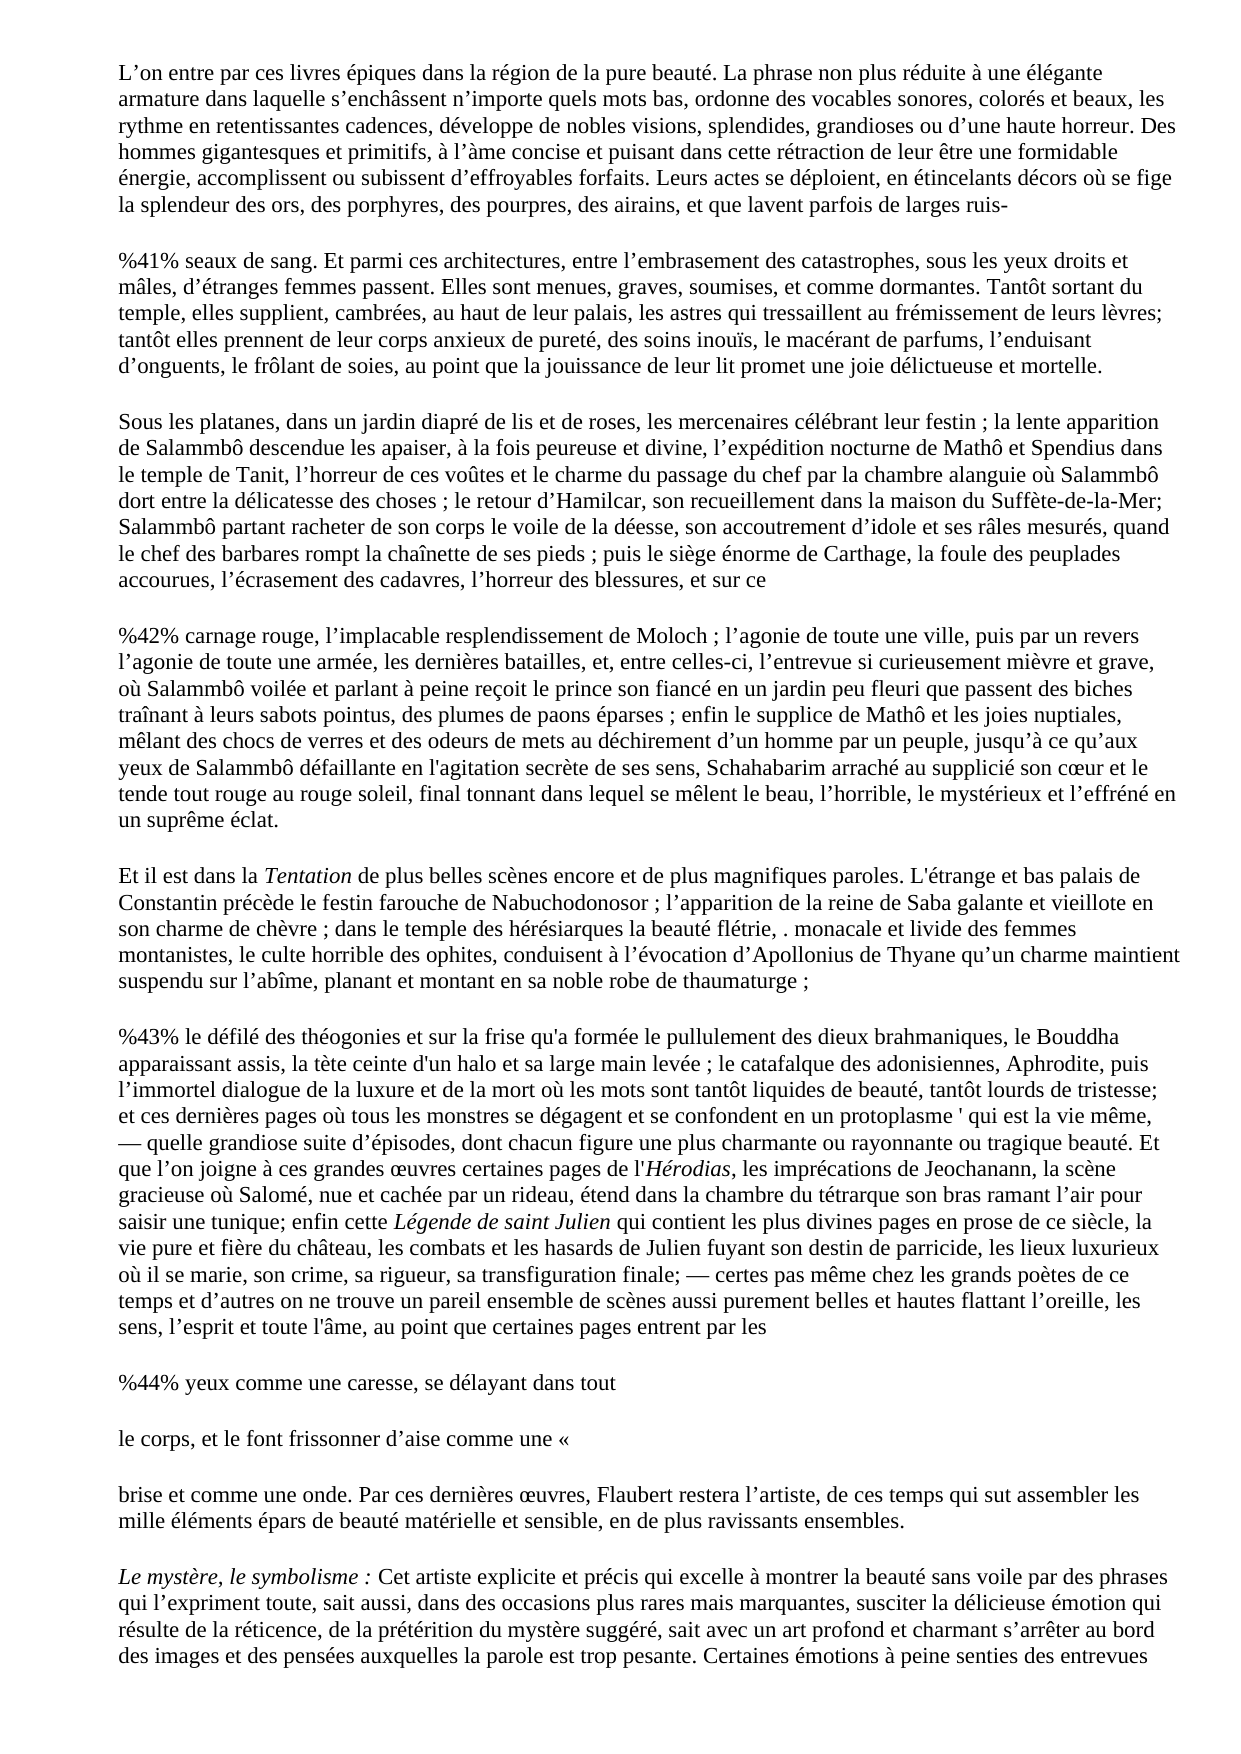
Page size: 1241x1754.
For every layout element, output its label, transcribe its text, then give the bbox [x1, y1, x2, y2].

text le corps, et le font frissonner d’aise comme une « [118, 1425, 1181, 1451]
text Sous les platanes, dans un jardin diapré de lis et de roses, les mercenaires célébrant leur festin ; la lente apparition de Salammbô descendue les apaiser, à la fois peureuse et divine, l’expédition nocturne de Mathô et Spendius dans le temple de Tanit, l’horreur de ces voûtes et le charme du passage du chef par la chambre alanguie où Salammbô dort entre la délicatesse des choses ; le retour d’Hamilcar, son recueillement dans la maison du Suffète-de-la-Mer; Salammbô partant racheter de son corps le voile de la déesse, son accoutrement d’idole et ses râles mesurés, quand le chef des barbares rompt la chaînette de ses pieds ; puis le siège énorme de Carthage, la foule des peuplades accourues, l’écrasement des cadavres, l’horreur des blessures, et sur ce [118, 408, 1181, 592]
text brise et comme une onde. Par ces dernières œuvres, Flaubert restera l’artiste, de ces temps qui sut assembler les mille éléments épars de beauté matérielle et sensible, en de plus ravissants ensembles. [118, 1481, 1181, 1533]
text %41% seaux de sang. Et parmi ces architectures, entre l’embrasement des catastrophes, sous les yeux droits et mâles, d’étranges femmes passent. Elles sont menues, graves, soumises, et comme dormantes. Tantôt sortant du temple, elles supplient, cambrées, au haut de leur palais, les astres qui tressaillent au frémissement de leurs lèvres; tantôt elles prennent de leur corps anxieux de pureté, des soins inouïs, le macérant de parfums, l’enduisant d’onguents, le frôlant de soies, au point que la jouissance de leur lit promet une joie délictueuse et mortelle. [118, 247, 1181, 378]
text L’on entre par ces livres épiques dans la région de la pure beauté. La phrase non plus réduite à une élégante armature dans laquelle s’enchâssent n’importe quels mots bas, ordonne des vocables sonores, colorés et beaux, les rythme en retentissantes cadences, développe de nobles visions, splendides, grandioses ou d’une haute horreur. Des hommes gigantesques et primitifs, à l’àme concise et puisant dans cette rétraction de leur être une formidable énergie, accomplissent ou subissent d’effroyables forfaits. Leurs actes se déploient, en étincelants décors où se fige la splendeur des ors, des porphyres, des pourpres, des airains, et que lavent parfois de larges ruis- [118, 59, 1181, 217]
text Et il est dans la Tentation de plus belles scènes encore et de plus magnifiques paroles. L'étrange et bas palais de Constantin précède le festin farouche de Nabuchodonosor ; l’apparition de la reine de Saba galante et vieillote en son charme de chèvre ; dans le temple des hérésiarques la beauté flétrie, . monacale et livide des femmes montanistes, le culte horrible des ophites, conduisent à l’évocation d’Apollonius de Thyane qu’un charme maintient suspendu sur l’abîme, planant et montant en sa noble robe de thaumaturge ; [118, 862, 1181, 994]
text %43% le défilé des théogonies et sur la frise qu'a formée le pullulement des dieux brahmaniques, le Bouddha apparaissant assis, la tète ceinte d'un halo et sa large main levée ; le catafalque des adonisiennes, Aphrodite, puis l’immortel dialogue de la luxure et de la mort où les mots sont tantôt liquides de beauté, tantôt lourds de tristesse; et ces dernières pages où tous les monstres se dégagent et se confondent en un protoplasme ' qui est la vie même, — quelle grandiose suite d’épisodes, dont chacun figure une plus charmante ou rayonnante ou tragique beauté. Et que l’on joigne à ces grandes œuvres certaines pages de l'Hérodias, les imprécations de Jeochanann, la scène gracieuse où Salomé, nue et cachée par un rideau, étend dans la chambre du tétrarque son bras ramant l’air pour saisir une tunique; enfin cette Légende de saint Julien qui contient les plus divines pages en prose de ce siècle, la vie pure et fière du château, les combats et les hasards de Julien fuyant son destin de parricide, les lieux luxurieux où il se marie, son crime, sa rigueur, sa transfiguration finale; — certes pas même chez les grands poètes de ce temps et d’autres on ne trouve un pareil ensemble de scènes aussi purement belles et hautes flattant l’oreille, les sens, l’esprit et toute l'âme, au point que certaines pages entrent par les [118, 1023, 1181, 1340]
text Le mystère, le symbolisme : Cet artiste explicite et précis qui excelle à montrer la beauté sans voile par des phrases qui l’expriment toute, sait aussi, dans des occasions plus rares mais marquantes, susciter la délicieuse émotion qui résulte de la réticence, de la prétérition du mystère suggéré, sait avec un art profond et charmant s’arrêter au bord des images et des pensées auxquelles la parole est trop pesante. Certaines émotions à peine senties des entrevues [118, 1563, 1181, 1668]
text %42% carnage rouge, l’implacable resplendissement de Moloch ; l’agonie de toute une ville, puis par un revers l’agonie de toute une armée, les dernières batailles, et, entre celles-ci, l’entrevue si curieusement mièvre et grave, où Salammbô voilée et parlant à peine reçoit le prince son fiancé en un jardin peu fleuri que passent des biches traînant à leurs sabots pointus, des plumes de paons éparses ; enfin le supplice de Mathô et les joies nuptiales, mêlant des chocs de verres et des odeurs de mets au déchirement d’un homme par un peuple, jusqu’à ce qu’aux yeux de Salammbô défaillante en l'agitation secrète de ses sens, Schahabarim arraché au supplicié son cœur et le tende tout rouge au rouge soleil, final tonnant dans lequel se mêlent le beau, l’horrible, le mystérieux et l’effréné en un suprême éclat. [118, 622, 1181, 833]
text %44% yeux comme une caresse, se délayant dans tout [118, 1369, 1181, 1396]
